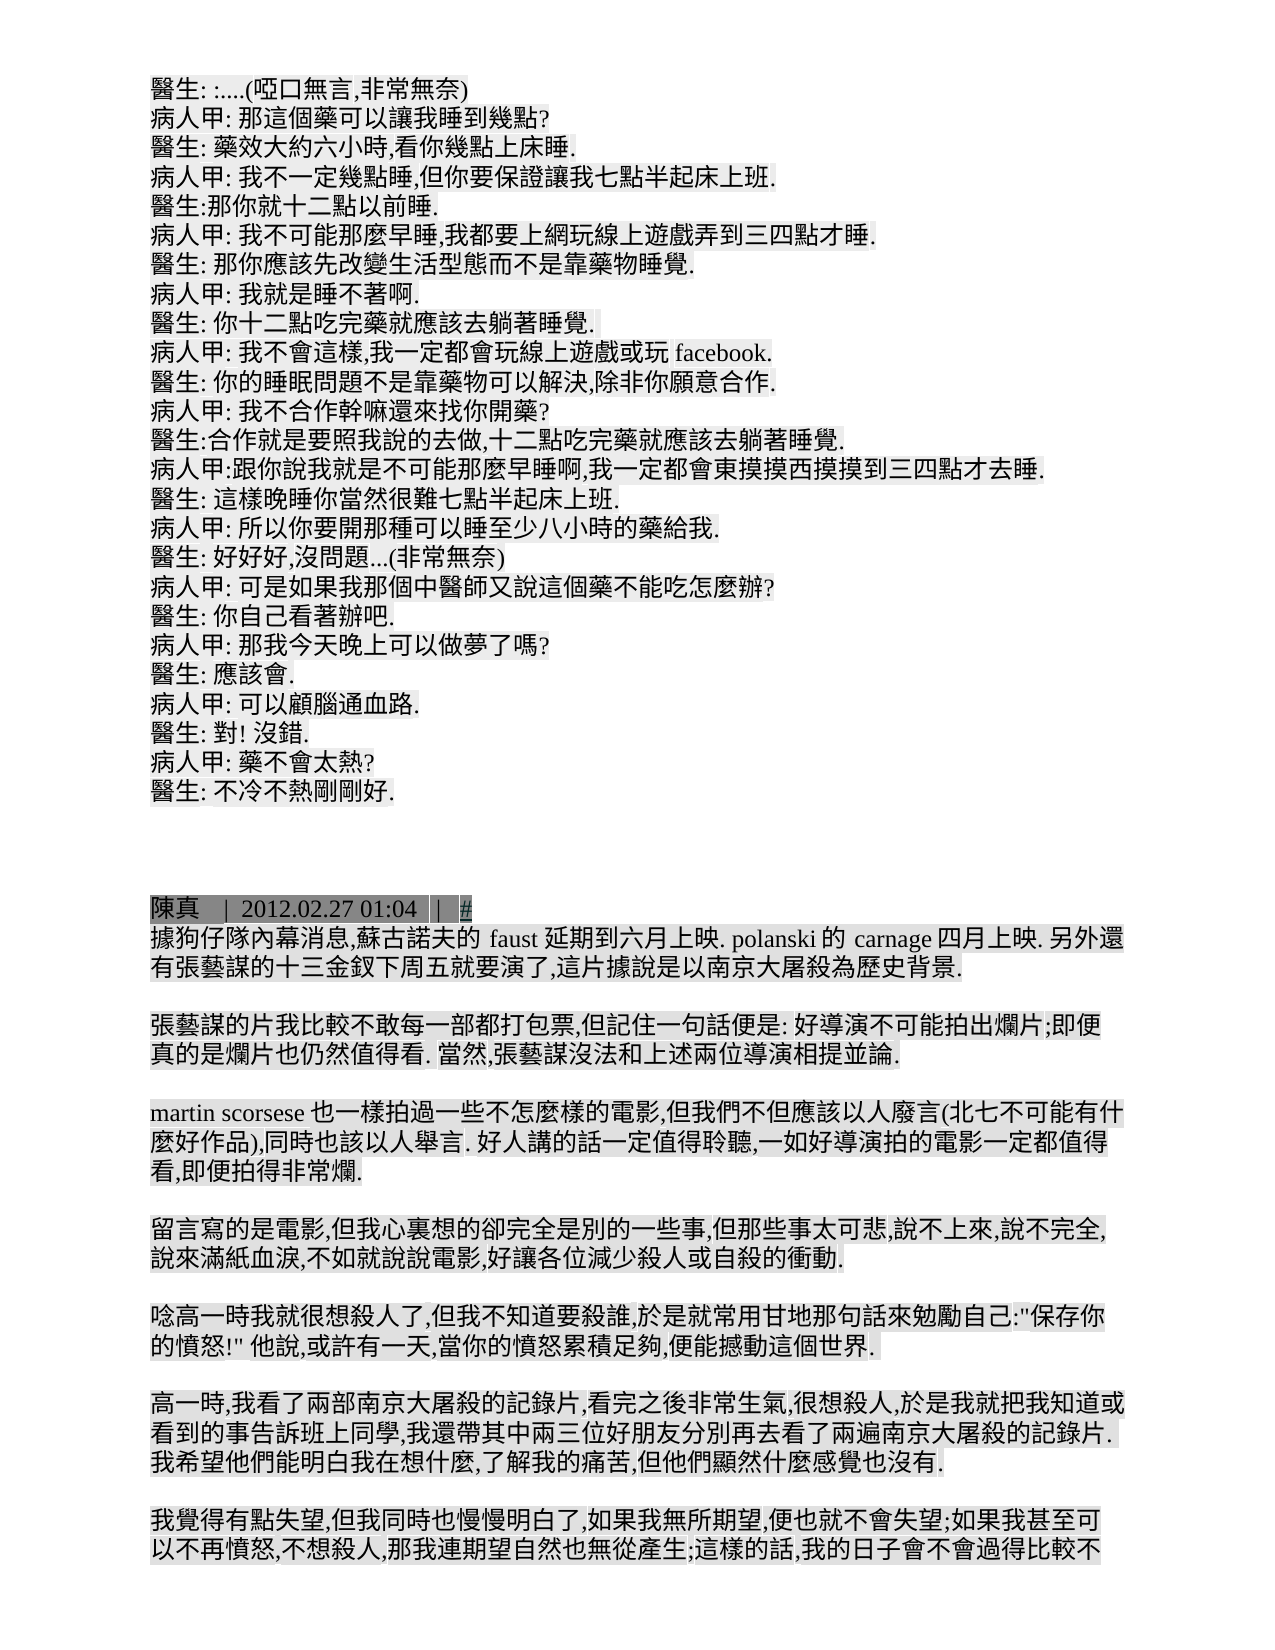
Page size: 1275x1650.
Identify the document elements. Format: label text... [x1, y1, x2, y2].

text 據狗仔隊內幕消息,蘇古諾夫的 faust 延期到六月上映. polanski的 carnage四月上映. 另外還有張藝謀的十三金釵下周五就要演了,這片據說是以南京大屠殺為歷史背景. 張藝謀的片我比較不敢每一部都打包票,但記住一句話便是: 好導演不可能拍出爛片;即便真的是爛片也仍然值得看. 當然,張藝謀沒法和上述兩位導演相提並論. martin scorsese也一樣拍過一些不怎麼樣的電影,但我們不但應該以人廢言(北七不可能有什麼好作品),同時也該以人舉言. 好人講的話一定值得聆聽,一如好導演拍的電影一定都值得看,即便拍得非常爛. 留言寫的是電影,但我心裏想的卻完全是別的一些事,但那些事太可悲,說不上來,說不完全,說來滿紙血淚,不如就說說電影,好讓各位減少殺人或自殺的衝動. 唸高一時我就很想殺人了,但我不知道要殺誰,於是就常用甘地那句話來勉勵自己:"保存你的憤怒!" 他說,或許有一天,當你的憤怒累積足夠,便能撼動這個世界. 高一時,我看了兩部南京大屠殺的記錄片,看完之後非常生氣,很想殺人,於是我就把我知道或看到的事告訴班上同學,我還帶其中兩三位好朋友分別再去看了兩遍南京大屠殺的記錄片. 我希望他們能明白我在想什麼,了解我的痛苦,但他們顯然什麼感覺也沒有. 我覺得有點失望,但我同時也慢慢明白了,如果我無所期望,便也就不會失望;如果我甚至可以不再憤怒,不想殺人,那我連期望自然也無從產生;這樣的話,我的日子會不會過得比較不孤獨一些? 我會不會就能夠在一種正常軌道上如同一般人那樣亮麗平順地運轉? 我的憤怒非但沒有減少,反而迅速累積. 可是,同學們卻都說我很好笑,很土很脫線,所以我從高中起就一直有個 "脫線" 的綽號. 至今每次跟人相處,我就有一種彷彿欺騙了大家的感覺;但我不是故意要欺騙各位,而是倘若你心裏並沒有那樣一種憤怒,那樣一種孤獨,你怎麼可能了解那樣一種人? 我買了不少南京大屠殺的歷史記錄或影像,其中有一本是1997或98年在英國買的英文書,作者是一位華裔女作家叫張純如,據說她也就是著名的拉貝日記的發現者. 這書十分有名,但我幾乎一頁也不敢看. 幾年後,張純如以36歲的年紀自殺身亡. 我不知道她為何自殺,但我相信我完全能體會她寫這書的心情. 當你心裏有著一種夢一種感情是旁人所無法理解的,你該如何自處? 如果沒有地心引力,我們也不需要逃向月球或飛向太外空了;如果沒有生活的血肉,還需要故事需要夢嗎? 大概也都不需要了.夢裏我們忘了許多想忘忘不掉的東西,夢裏我們完成許多想完成卻無法完成的事,但夢終究會醒來,就好像電影總有一刻會結束. 造夢者或夢遊者就像脫離了地球軌道在太空漂浮的一群人,光滑的太空美麗而孤獨,於是他很想回到地面,但卻又學不會地上的步伐,無法忍受地面的喧鬧粗糙,於是上不著天,下不著地.有點才華的,寫下一些符號句子或方程式,沒有才華的就只能在夢境內外反覆浮沉. 最近一個混蛋,是日本名古屋市的市長,他說南京大屠殺子虛烏有,純屬虛構,許多混蛋跑出來附和,一如日本至今仍有許多政客否認強徵慰安婦的歷史. 南韓有一群人跟我們一樣站樁,為了慰安婦的事,希望日本政府道歉,但他們每周站一次,從1992年1月8日站到現在,在去年年底站滿第一千次的那一天,數千人聚集,在日本駐韓使館外立了一座少女銅像,紀念當年的慰安婦所遭受的痛苦. 我在鳳凰衛視上看到他們立銅像的過程,心中百感交集. 那座銅像就豎立在日本大使館的大門口正對面,日本迄今一直施壓南韓政府希望他們撤除,但南韓拒絕. 一個被某種東西打傷的人,去除孤獨最好的方法有二,一個就是做夢幻想,和純屬虛構的故事中人玩遊戲做朋友,一個就是看到有人身上也有著同樣的傷痕. 底下是南京大屠殺的維基百科介紹,但我不光只是要講這件事. 如果我只是要談這事,那很容易,資料多得是. 巴勒網雖名為資訊網,但它想講的理應不只是一種資訊,只有很壞很壞,爛到徹底的人渣混蛋才會從掌握這類資訊中非但沒有受傷,反而得到一種虛榮. http://zh.wikipedia.org/wiki/%E5%8D%97%E4%BA%AC%E5%A4%A7%E5%B1%A0%E6%AE%BA 陳真 ============= http://www.udn.com/2011/12/15/NEWS/WORLD/WOR3/6782489.shtml 進行第1000次示威 南韓設慰安婦銅像 【聯合報╱編譯陳世欽／報導】 2011.12.15 數名穿著黃色背心的南韓慰安婦阿嬤14日在首爾的日本大使館外進行第1000次的每周示威抗議時，抱著一尊慰安婦塑像。 （路透） 二次大戰期間被迫充當日軍慰安婦的南韓婦女，14日在首爾日本大使館外進行第1000次的周三示威，除要求日本政府道歉賠償，並豎立紀念銅像。南韓總統李明博17日將訪問日本，時機與氣氛難免尷尬。 「周三集會」始於1992年1月8日，由慰安婦受害者和相關團體發起。透過每周三舉行的該集會，參與人員要求日本政府解決二戰時期強征慰安婦的問題。在長達18年的歲月裡，除了日本1995年發生神戶大地震時取消一次之外，集會從未間斷。 14日的集會，有慰安婦老人、聲援團體、政界人士等500多人參加，並在日本駐韓大使館對面豎起130公分高的銅像「慰安婦和平碑」。被雕塑為一名10歲的女孩坐在椅子上望向使館方向，之所以塑造這個年齡的女性銅象，是因為與被充當慰安婦的受害女性年齡相當。已經85歲的金姓老嫗表示：「當年，許多年輕的女孩被強制帶到其他國家充當日軍的性奴隸。我要求日本大使在我們全部離開人世之前，轉請日本政府正式道歉。」 日本政府以有損使領館尊嚴為由，請求南韓政府阻止。南韓外交通商部拒絕日方的請求，表示日本應努力解決慰安婦問題。日本官房長官藤村修表示，日方對韓方強行設置銅像感到「非常遺憾」，將透過外交途徑要求南韓政府撤去銅像。 [150, 924, 1125, 1565]
text 陳真 | 2012.02.27 01:04 | # [150, 894, 1125, 924]
text 醫生: :....(啞口無言,非常無奈) 病人甲: 那這個藥可以讓我睡到幾點? 醫生: 藥效大約六小時,看你幾點上床睡. 病人甲: 我不一定幾點睡,但你要保證讓我七點半起床上班. 醫生:那你就十二點以前睡. 病人甲: 我不可能那麼早睡,我都要上網玩線上遊戲弄到三四點才睡. 醫生: 那你應該先改變生活型態而不是靠藥物睡覺. 病人甲: 我就是睡不著啊. 醫生: 你十二點吃完藥就應該去躺著睡覺. 病人甲: 我不會這樣,我一定都會玩線上遊戲或玩facebook. 醫生: 你的睡眠問題不是靠藥物可以解決,除非你願意合作. 病人甲: 我不合作幹嘛還來找你開藥? 醫生:合作就是要照我說的去做,十二點吃完藥就應該去躺著睡覺. 病人甲:跟你說我就是不可能那麼早睡啊,我一定都會東摸摸西摸摸到三四點才去睡. 醫生: 這樣晚睡你當然很難七點半起床上班. 病人甲: 所以你要開那種可以睡至少八小時的藥給我. 醫生: 好好好,沒問題...(非常無奈) 病人甲: 可是如果我那個中醫師又說這個藥不能吃怎麼辦? 醫生: 你自己看著辦吧. 病人甲: 那我今天晚上可以做夢了嗎? 醫生: 應該會. 病人甲: 可以顧腦通血路. 醫生: 對! 沒錯. 病人甲: 藥不會太熱? 醫生: 不冷不熱剛剛好. [150, 75, 1125, 869]
